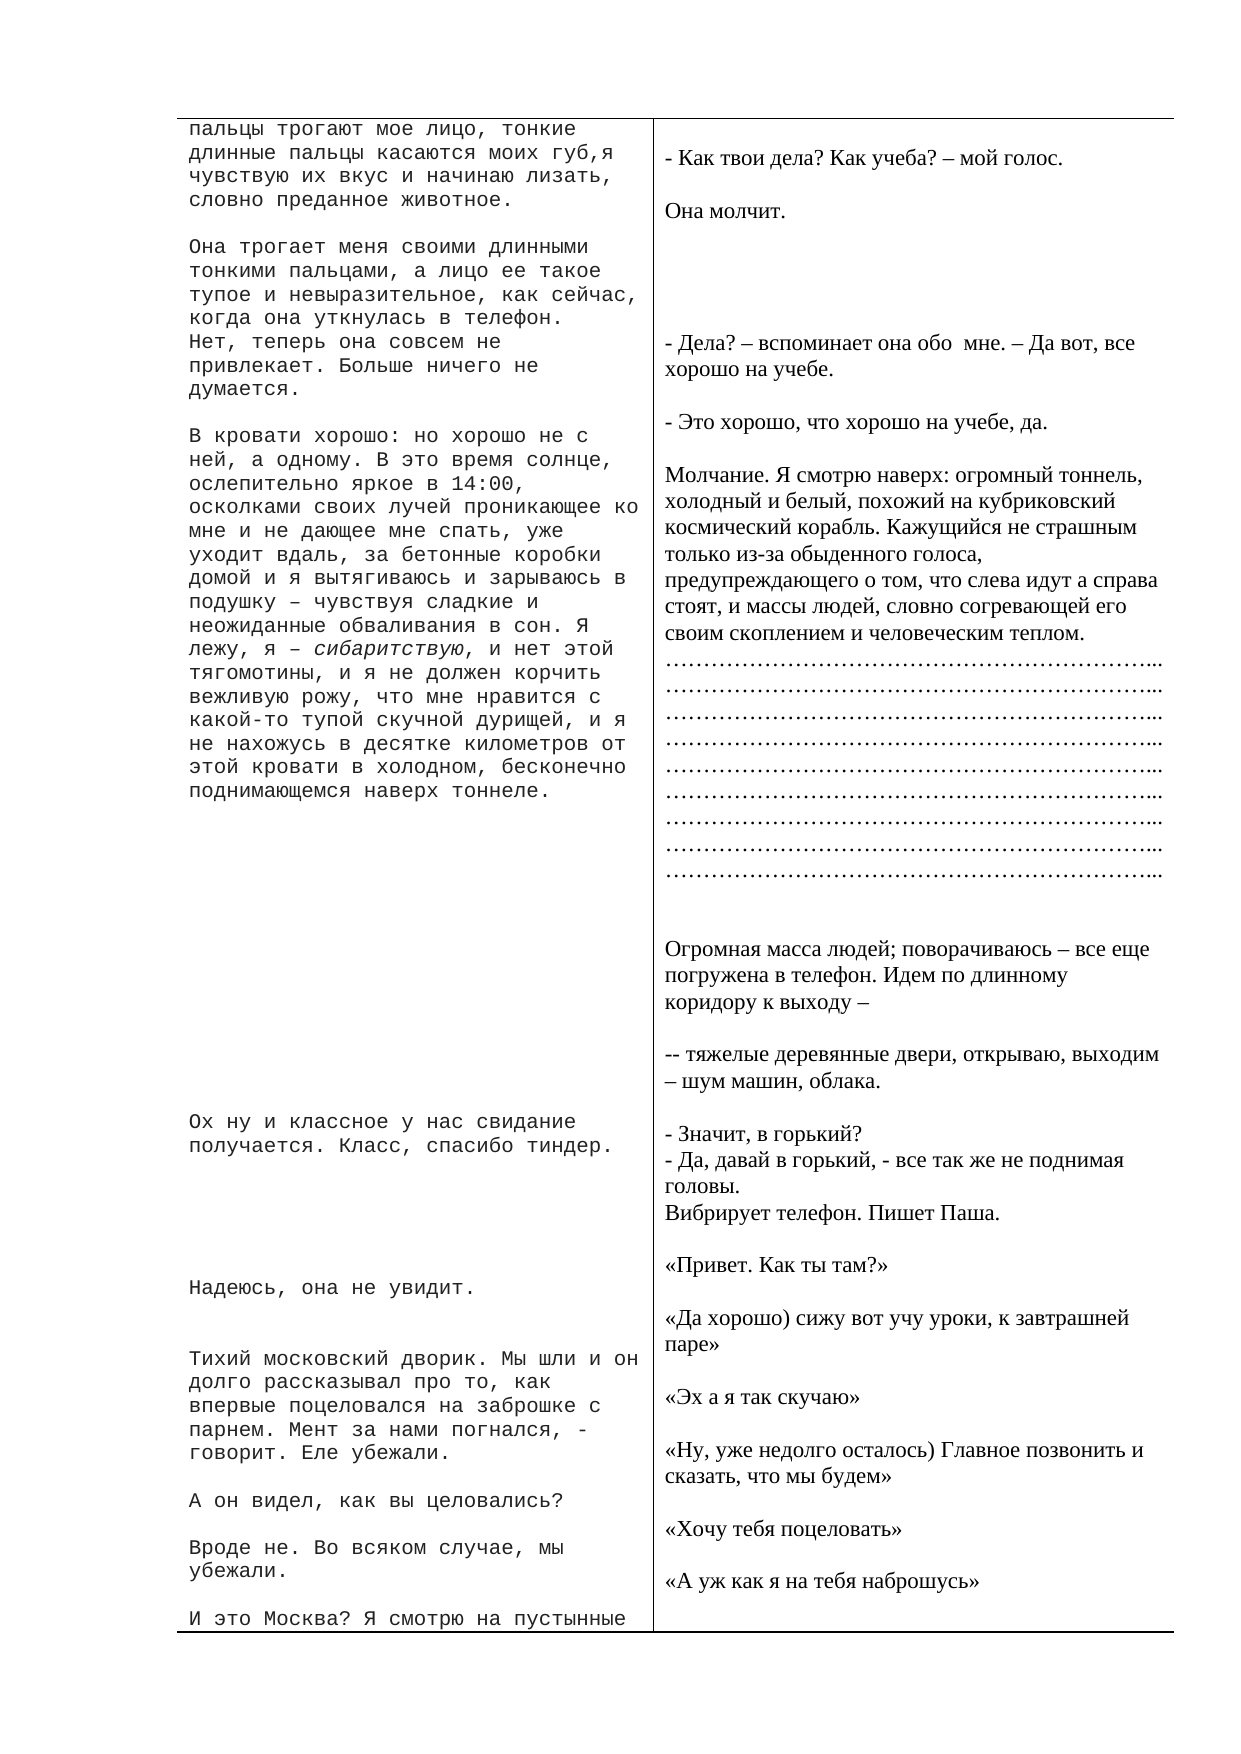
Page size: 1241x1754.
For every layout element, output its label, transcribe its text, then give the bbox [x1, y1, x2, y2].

table_header пальцы трогают мое лицо, тонкие длинные пальцы касаются моих губ,я чувствую их вкус и начинаю лизать, словно преданное животное. Она трогает меня своими длинными тонкими пальцами, а лицо ее такое тупое и невыразительное, как сейчас, когда она уткнулась в телефон. Нет, теперь она совсем не привлекает. Больше ничего не думается. В кровати хорошо: но хорошо не с ней, а одному. В это время солнце, ослепительно яркое в 14:00, осколками своих лучей проникающее ко мне и не дающее мне спать, уже уходит вдаль, за бетонные коробки домой и я вытягиваюсь и зарываюсь в подушку – чувствуя сладкие и неожиданные обваливания в сон. Я лежу, я – сибаритствую, и нет этой тягомотины, и я не должен корчить вежливую рожу, что мне нравится с какой-то тупой скучной дурищей, и я не нахожусь в десятке километров от этой кровати в холодном, бесконечно поднимающемся наверх тоннеле. Ох ну и классное у нас свидание получается. Класс, спасибо тиндер. Надеюсь, она не увидит. Тихий московский дворик. Мы шли и он долго рассказывал про то, как впервые поцеловался на заброшке с парнем. Мент за нами погнался, - говорит. Еле убежали. А он видел, как вы целовались? Вроде не. Во всяком случае, мы убежали. И это Москва? Я смотрю на пустынные [177, 119, 653, 1631]
table_header - Как твои дела? Как учеба? – мой голос. Она молчит. - Дела? – вспоминает она обо мне. – Да вот, все хорошо на учебе. - Это хорошо, что хорошо на учебе, да. Молчание. Я смотрю наверх: огромный тоннель, холодный и белый, похожий на кубриковский космический корабль. Кажущийся не страшным только из-за обыденного голоса, предупреждающего о том, что слева идут а справа стоят, и массы людей, словно согревающей его своим скоплением и человеческим теплом. ………………………………………………………... ………………………………………………………... ………………………………………………………... ………………………………………………………... ………………………………………………………... ………………………………………………………... ………………………………………………………... ………………………………………………………... ………………………………………………………... Огромная масса людей; поворачиваюсь – все еще погружена в телефон. Идем по длинному коридору к выходу – -- тяжелые деревянные двери, открываю, выходим – шум машин, облака. - Значит, в горький? - Да, давай в горький, - все так же не поднимая головы. Вибрирует телефон. Пишет Паша. «Привет. Как ты там?» «Да хорошо) сижу вот учу уроки, к завтрашней паре» «Эх а я так скучаю» «Ну, уже недолго осталось) Главное позвонить и сказать, что мы будем» «Хочу тебя поцеловать» «А уж как я на тебя наброшусь» [654, 119, 1174, 1631]
